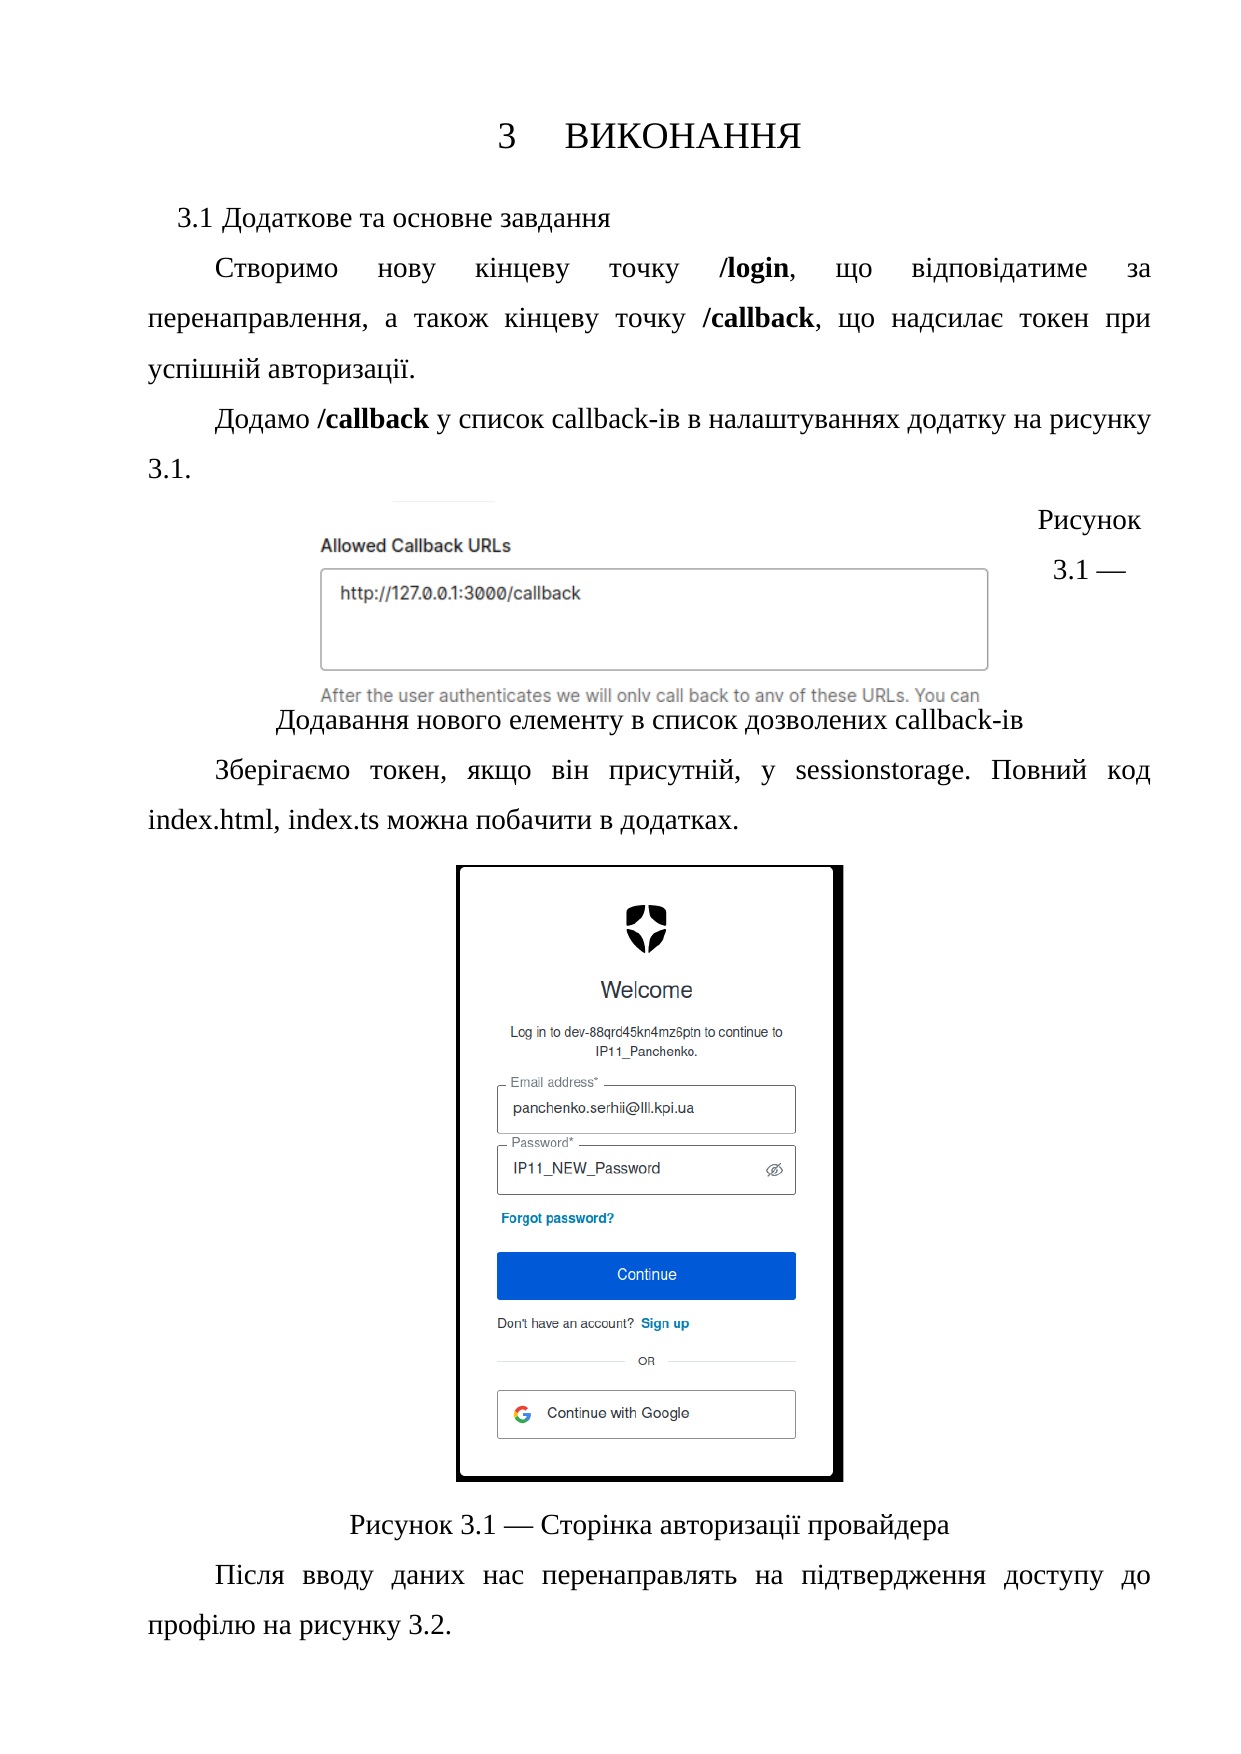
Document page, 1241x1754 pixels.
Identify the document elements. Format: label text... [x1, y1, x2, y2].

subtitle Додаткове та основне завдання [148, 200, 1152, 233]
text Після вводу даних нас перенаправлять на підтвердження доступу до профілю на рисунку 3.2. [148, 1557, 1152, 1641]
text Рисунок 3.1 — Сторінка авторизації провайдера [148, 1507, 1152, 1540]
text Зберігаємо токен, якщо він присутній, у sessionstorage. Повний код index.html, index.ts можна побачити в додатках. [148, 752, 1152, 836]
text Створимо нову кінцеву точку /login, що відповідатиме за перенаправлення, а також кінцеву точку /callback, що надсилає токен при успішній авторизації. [148, 250, 1152, 384]
text Рисунок 3.1 — Додавання нового елементу в список дозволених callback-ів [148, 502, 1152, 735]
picture [272, 501, 1027, 702]
text Додамо /callback у список callback-ів в налаштуваннях додатку на рисунку 3.1. [148, 401, 1152, 485]
picture [456, 865, 844, 1482]
subtitle Виконання [148, 113, 1152, 157]
